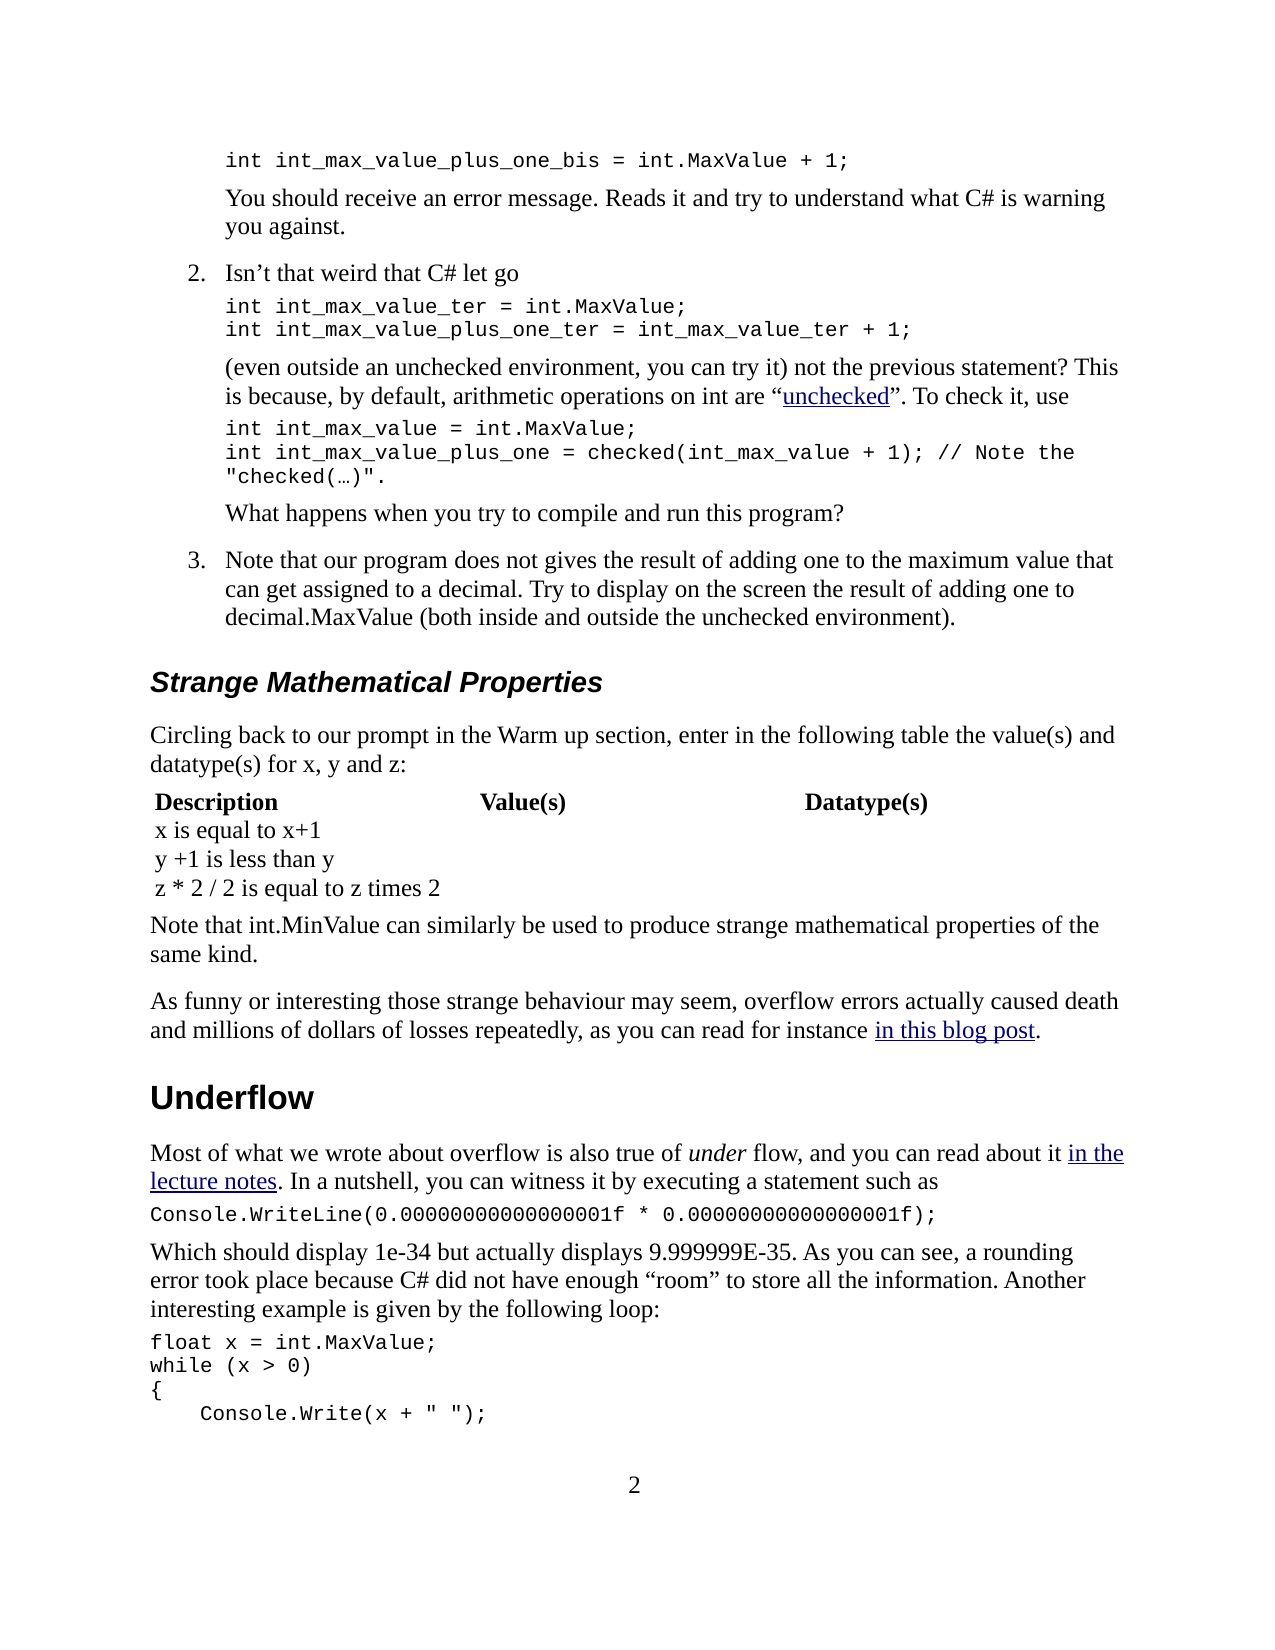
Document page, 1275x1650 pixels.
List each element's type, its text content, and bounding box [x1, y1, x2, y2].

text while (x > 0) [150, 1356, 1125, 1379]
subtitle Strange Mathematical Properties [150, 665, 1125, 699]
list int int_max_value_plus_one_bis = int.MaxValue + 1; [187, 150, 1125, 174]
text As funny or interesting those strange behaviour may seem, overflow errors actually caused death and millions of dollars of losses repeatedly, as you can read for instance in this blog post. [150, 986, 1125, 1043]
list What happens when you try to compile and run this program? [187, 498, 1125, 527]
table_cell z * 2 / 2 is equal to z times 2 [150, 873, 475, 902]
table_cell [800, 815, 1125, 844]
list Isn’t that weird that C# let go [187, 258, 1125, 287]
table_header Value(s) [475, 787, 800, 815]
table_cell x is equal to x+1 [150, 815, 475, 844]
table_cell [475, 873, 800, 902]
table_cell y +1 is less than y [150, 844, 475, 873]
list int int_max_value_plus_one_ter = int_max_value_ter + 1; [187, 319, 1125, 343]
list int int_max_value_plus_one = checked(int_max_value + 1); // Note the "checked(…)". [187, 442, 1125, 489]
list (even outside an unchecked environment, you can try it) not the previous statement? This is because, by default, arithmetic operations on int are “unchecked”. To check it, use [187, 352, 1125, 409]
list int int_max_value = int.MaxValue; [187, 418, 1125, 442]
list Note that our program does not gives the result of adding one to the maximum value that can get assigned to a decimal. Try to display on the screen the result of adding one to decimal.MaxValue (both inside and outside the unchecked environment). [187, 545, 1125, 631]
text Console.Write(x + " "); [150, 1403, 1125, 1426]
text float x = int.MaxValue; [150, 1332, 1125, 1356]
subtitle Underflow [150, 1077, 1125, 1116]
text Which should display 1e-34 but actually displays 9.999999E-35. As you can see, a rounding error took place because C# did not have enough “room” to store all the information. Another interesting example is given by the following loop: [150, 1237, 1125, 1323]
text Note that int.MinValue can similarly be used to produce strange mathematical properties of the same kind. [150, 911, 1125, 968]
list You should receive an error message. Reads it and try to understand what C# is warning you against. [187, 183, 1125, 240]
text Circling back to our prompt in the Warm up section, enter in the following table the value(s) and datatype(s) for x, y and z: [150, 720, 1125, 778]
text { [150, 1379, 1125, 1403]
table_header Datatype(s) [800, 787, 1125, 815]
table_cell [800, 844, 1125, 873]
table_cell [800, 873, 1125, 902]
table_cell [475, 815, 800, 844]
text Console.WriteLine(0.00000000000000001f * 0.00000000000000001f); [150, 1204, 1125, 1228]
table_cell [475, 844, 800, 873]
text Most of what we wrote about overflow is also true of under flow, and you can read about it in the lecture notes. In a nutshell, you can witness it by executing a statement such as [150, 1138, 1125, 1195]
list int int_max_value_ter = int.MaxValue; [187, 296, 1125, 319]
table_header Description [150, 787, 475, 815]
